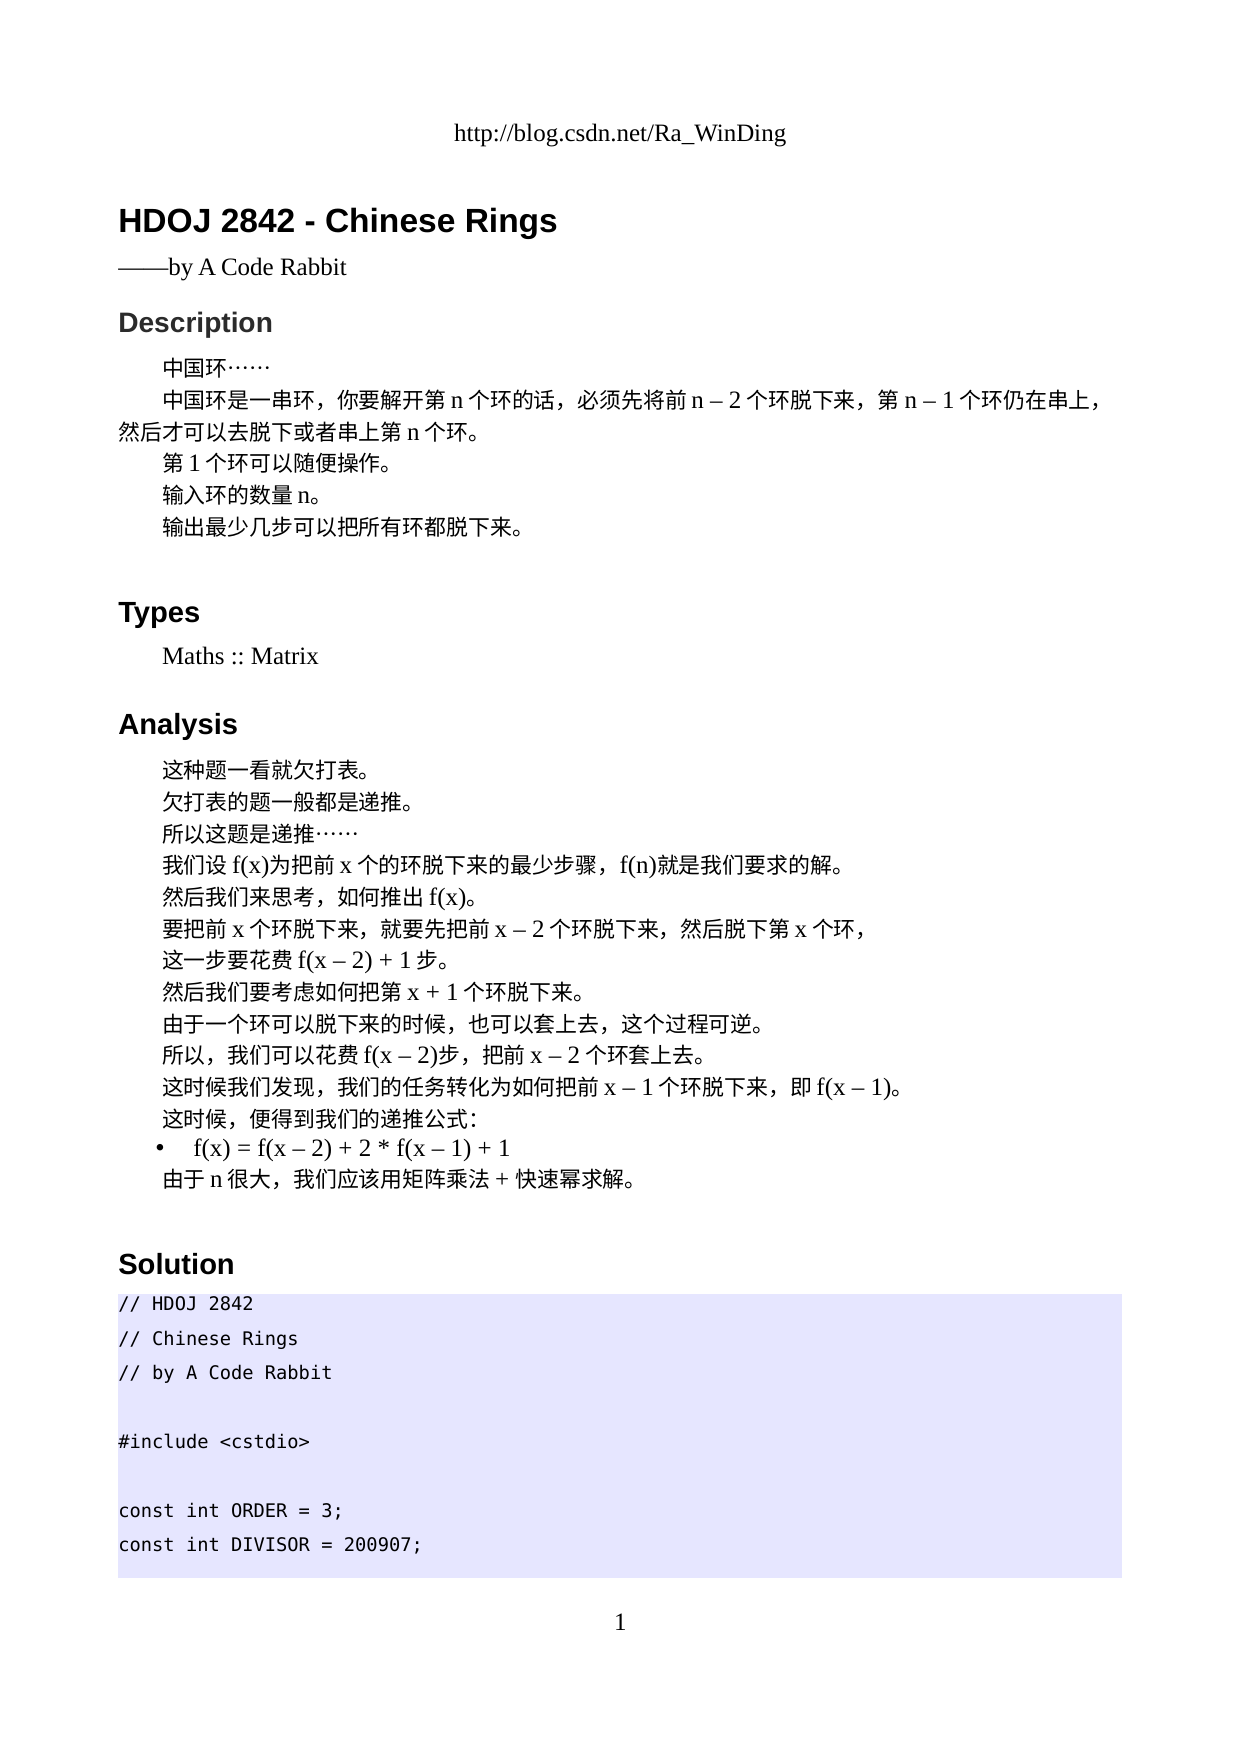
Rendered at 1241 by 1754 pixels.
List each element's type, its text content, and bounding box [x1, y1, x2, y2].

subtitle Solution [118, 1247, 1122, 1281]
list f(x) = f(x – 2) + 2 * f(x – 1) + 1 [156, 1133, 1122, 1162]
text 这时候我们发现，我们的任务转化为如何把前x – 1个环脱下来，即f(x – 1)。 [118, 1070, 1122, 1102]
text // by A Code Rabbit [118, 1362, 1122, 1384]
text 这一步要花费f(x – 2) + 1步。 [118, 943, 1122, 975]
text Maths :: Matrix [118, 641, 1122, 670]
text 我们设f(x)为把前x个的环脱下来的最少步骤，f(n)就是我们要求的解。 [118, 848, 1122, 880]
text 由于n很大，我们应该用矩阵乘法 + 快速幂求解。 [118, 1162, 1122, 1194]
text const int ORDER = 3; [118, 1500, 1122, 1522]
subtitle Description [118, 306, 1122, 339]
text 所以，我们可以花费f(x – 2)步，把前x – 2个环套上去。 [118, 1038, 1122, 1070]
text 所以这题是递推…… [118, 817, 1122, 848]
text 第1个环可以随便操作。 [118, 446, 1122, 478]
text 这种题一看就欠打表。 [118, 753, 1122, 785]
text #include <cstdio> [118, 1431, 1122, 1453]
subtitle HDOJ 2842 - Chinese Rings [118, 201, 1122, 240]
subtitle Types [118, 595, 1122, 628]
text 中国环是一串环，你要解开第n个环的话，必须先将前n – 2个环脱下来，第 n – 1个环仍在串上，然后才可以去脱下或者串上第n个环。 [118, 383, 1122, 446]
text // Chinese Rings [118, 1328, 1122, 1350]
text 然后我们要考虑如何把第x + 1个环脱下来。 [118, 975, 1122, 1007]
text // HDOJ 2842 [118, 1293, 1122, 1315]
text 输出最少几步可以把所有环都脱下来。 [118, 509, 1122, 541]
text 中国环…… [118, 351, 1122, 383]
text 要把前x个环脱下来，就要先把前x – 2个环脱下来，然后脱下第x个环， [118, 912, 1122, 943]
text 由于一个环可以脱下来的时候，也可以套上去，这个过程可逆。 [118, 1007, 1122, 1038]
text 输入环的数量n。 [118, 478, 1122, 509]
text 这时候，便得到我们的递推公式： [118, 1102, 1122, 1133]
text ——by A Code Rabbit [118, 252, 1122, 281]
text 然后我们来思考，如何推出f(x)。 [118, 880, 1122, 912]
subtitle Analysis [118, 707, 1122, 741]
text const int DIVISOR = 200907; [118, 1534, 1122, 1556]
text 欠打表的题一般都是递推。 [118, 785, 1122, 817]
